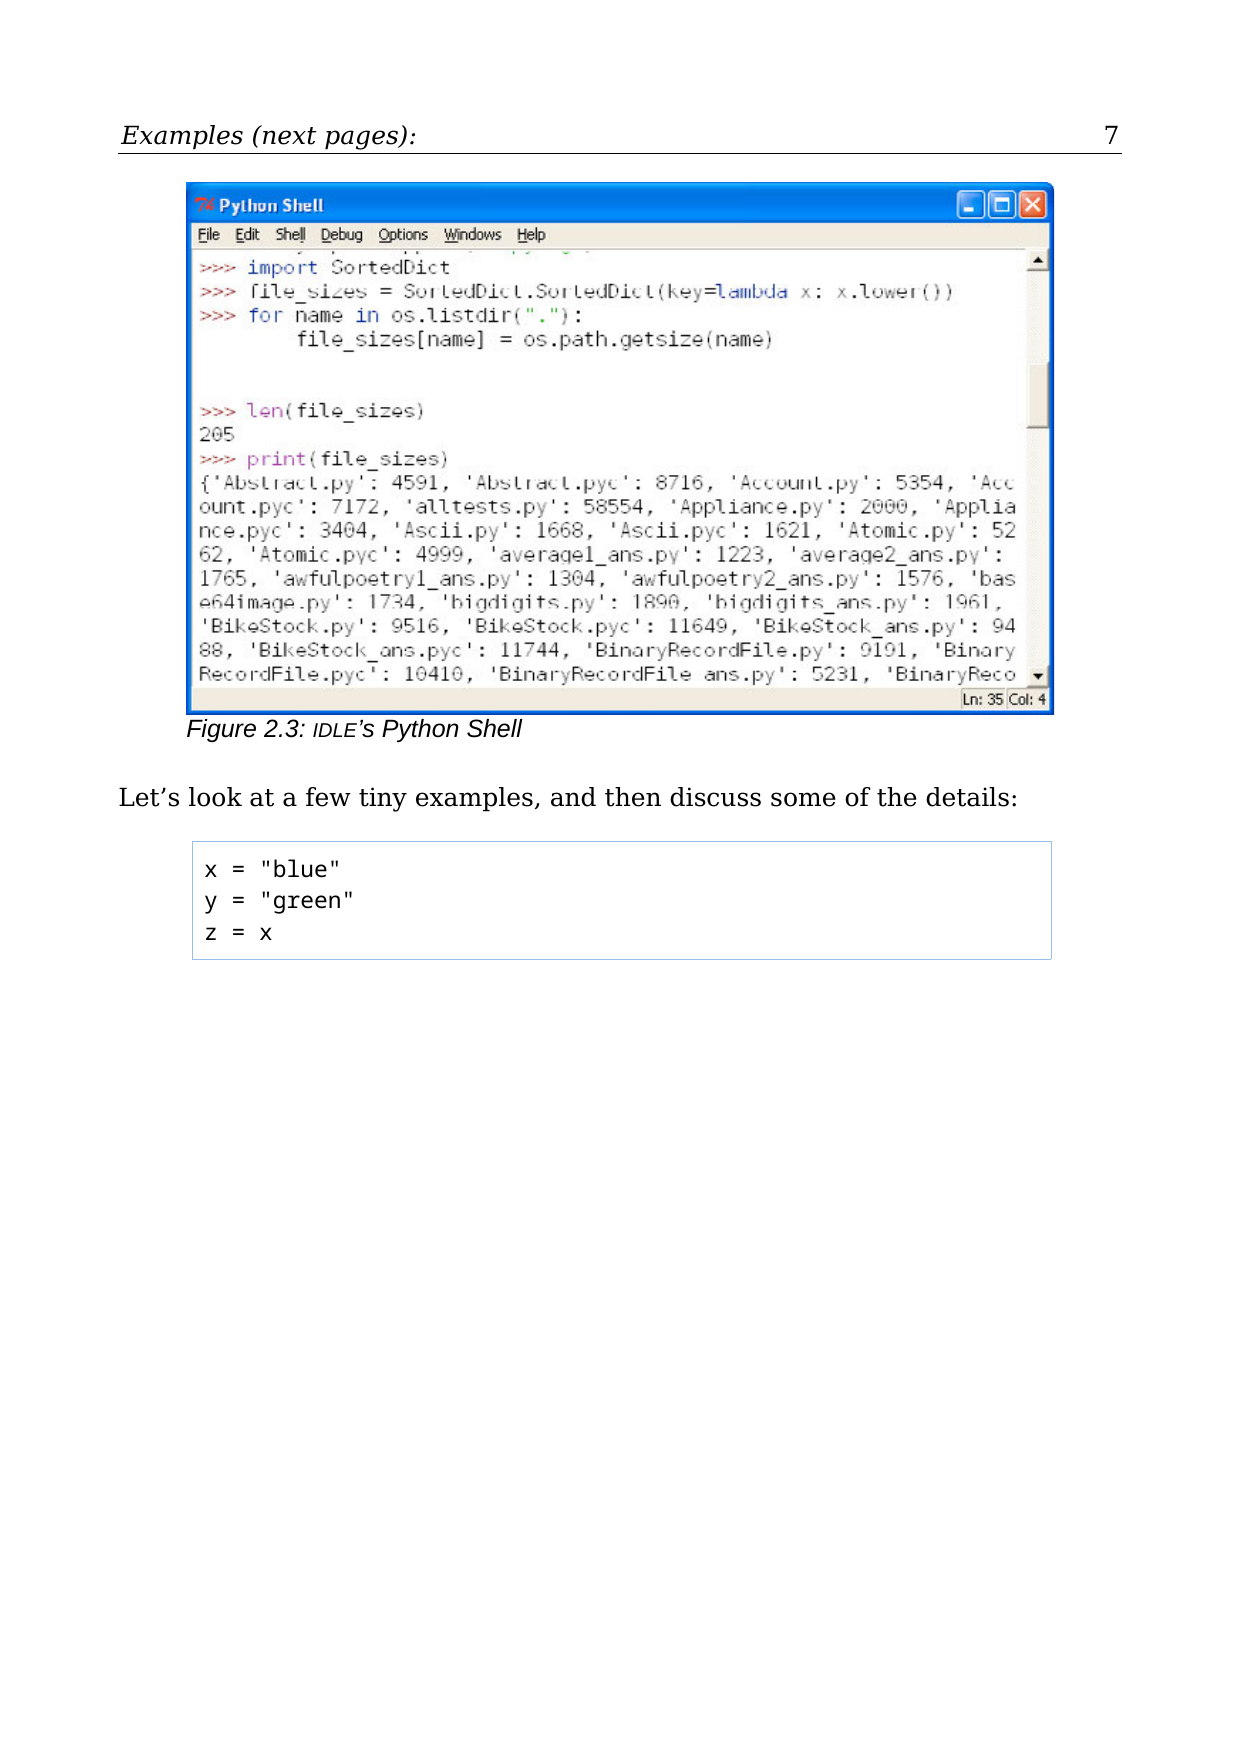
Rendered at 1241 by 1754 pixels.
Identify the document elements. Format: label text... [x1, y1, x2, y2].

text Figure 2.3: idle’s Python Shell [186, 715, 1054, 743]
text Let’s look at a few tiny examples, and then discuss some of the details: [118, 183, 1122, 812]
text y = "green" [193, 873, 1051, 904]
text x = "blue" [193, 842, 1051, 873]
picture [186, 182, 1055, 715]
text z = x [193, 904, 1051, 959]
